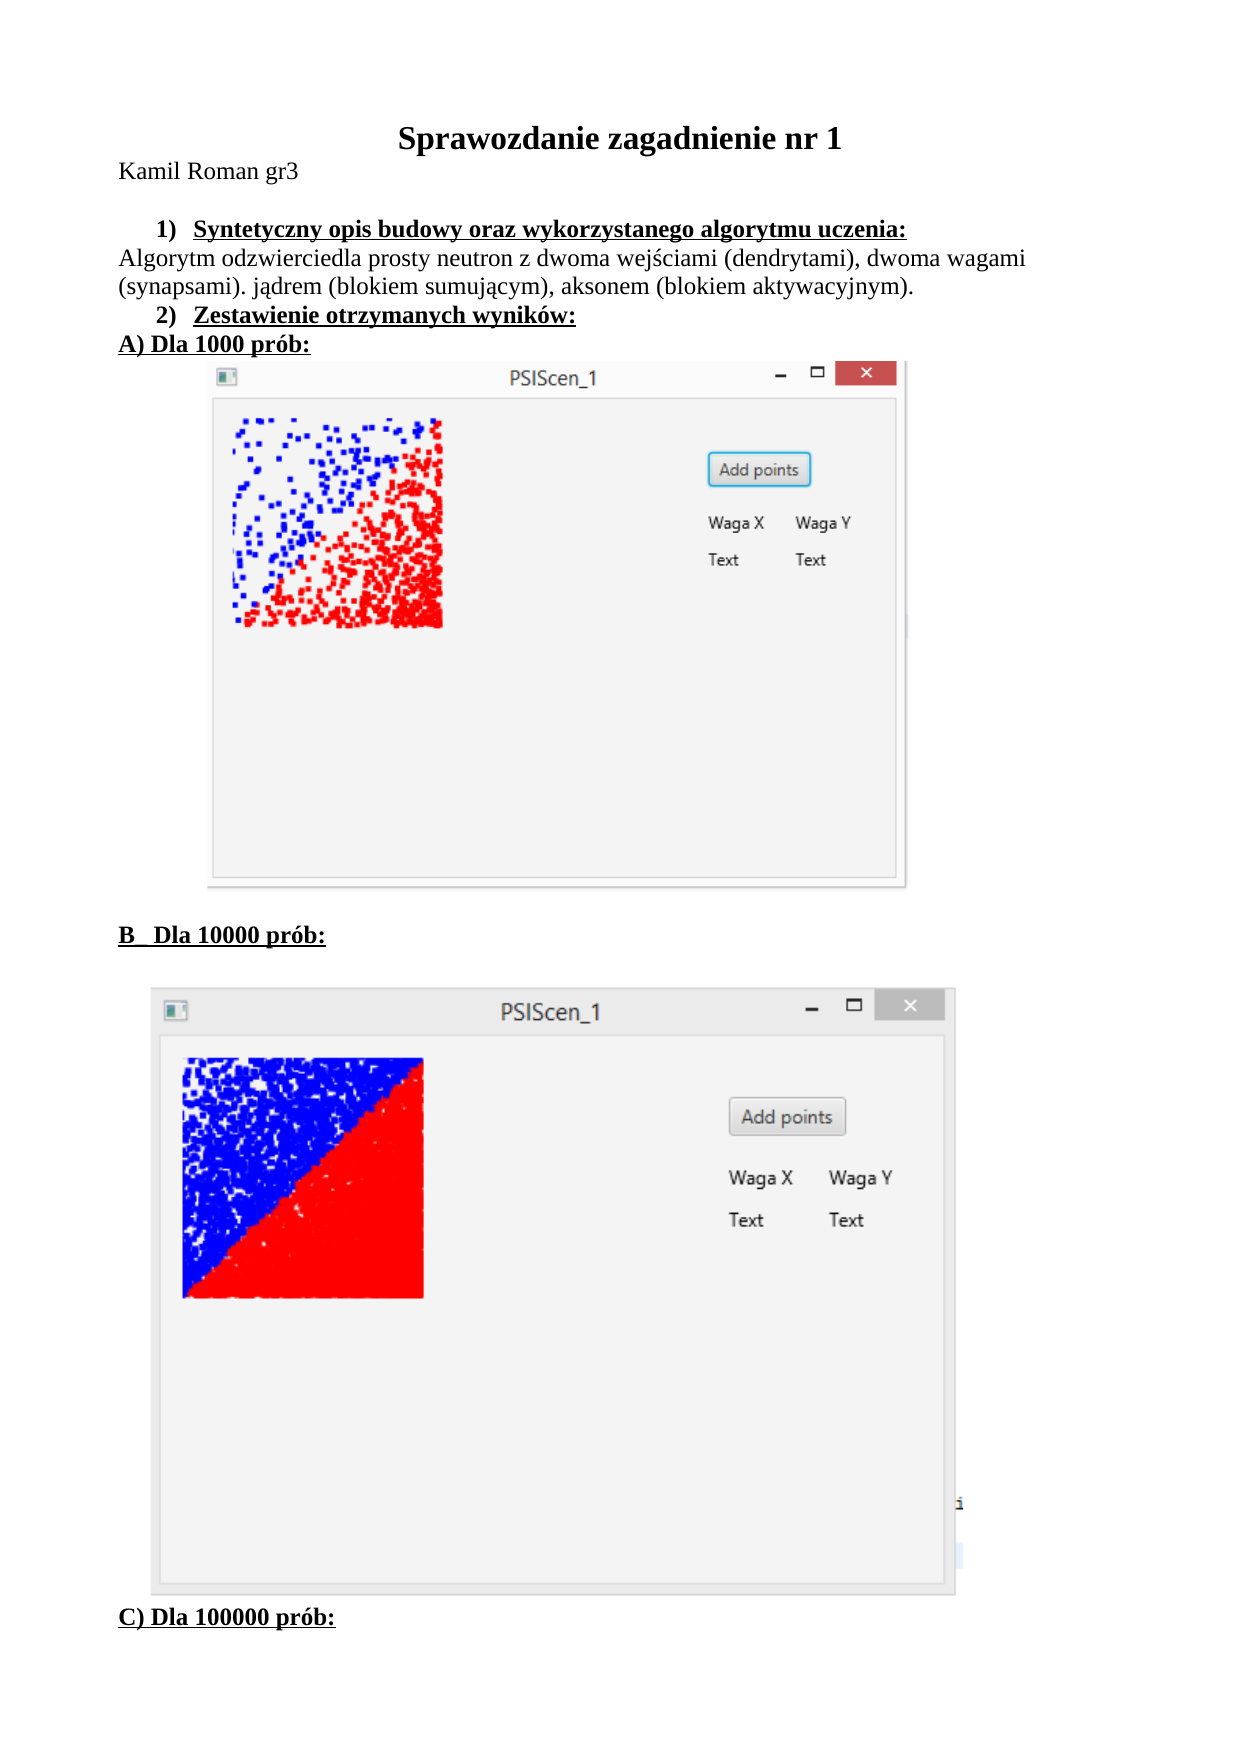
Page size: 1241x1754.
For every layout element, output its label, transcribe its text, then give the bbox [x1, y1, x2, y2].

text Sprawozdanie zagadnienie nr 1 [118, 118, 1122, 156]
text A) Dla 1000 prób: [118, 329, 1122, 358]
list Zestawienie otrzymanych wyników: [156, 300, 1122, 329]
picture [207, 361, 909, 892]
picture [150, 980, 964, 1602]
list Syntetyczny opis budowy oraz wykorzystanego algorytmu uczenia: [156, 214, 1122, 243]
text Algorytm odzwierciedla prosty neutron z dwoma wejściami (dendrytami), dwoma wagami (synapsami). jądrem (blokiem sumującym), aksonem (blokiem aktywacyjnym). [118, 243, 1122, 300]
text B_ Dla 10000 prób: [118, 920, 1122, 978]
text Kamil Roman gr3 [118, 156, 1122, 185]
text C) Dla 100000 prób: [118, 978, 1122, 1631]
